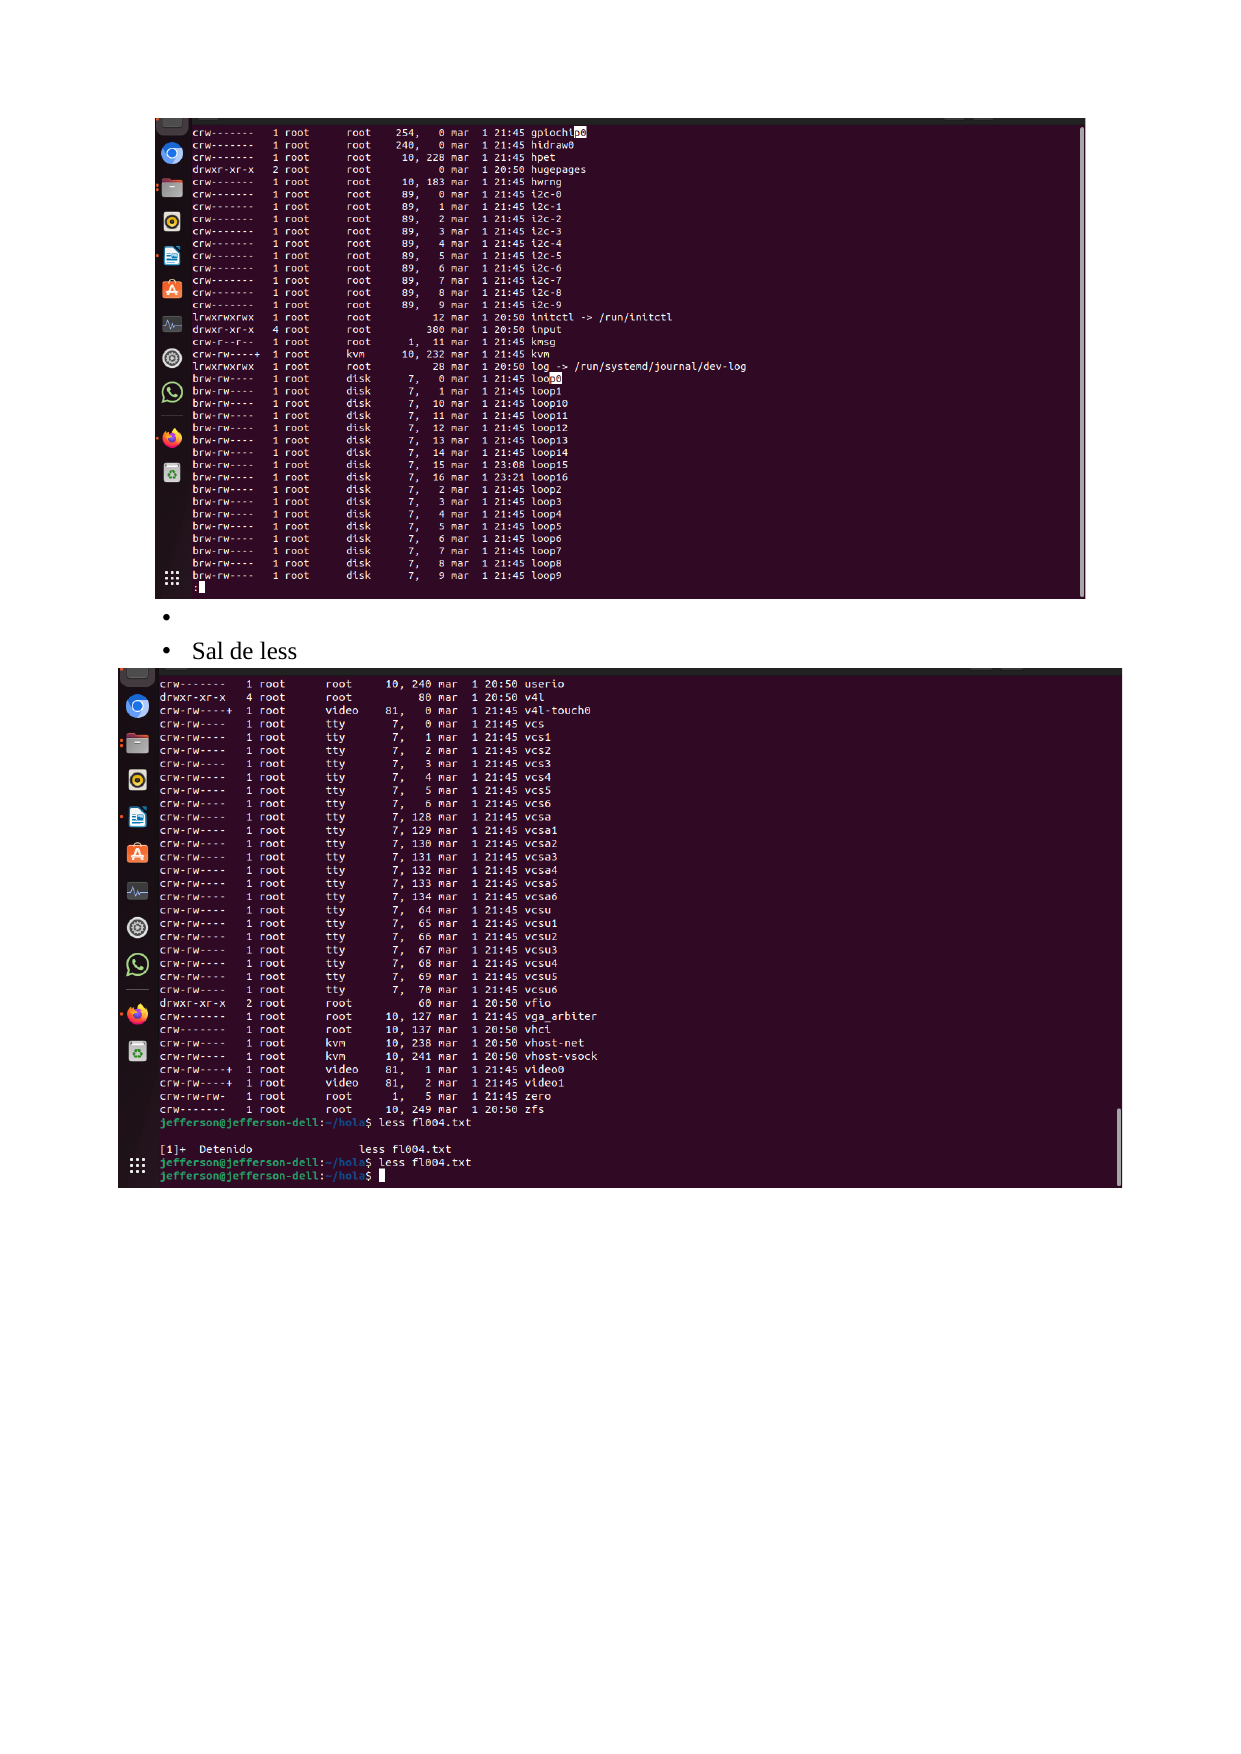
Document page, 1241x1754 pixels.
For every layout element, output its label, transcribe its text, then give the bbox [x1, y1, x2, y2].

picture [155, 118, 1086, 599]
picture [118, 668, 1123, 1188]
list Sal de less [192, 636, 1122, 665]
